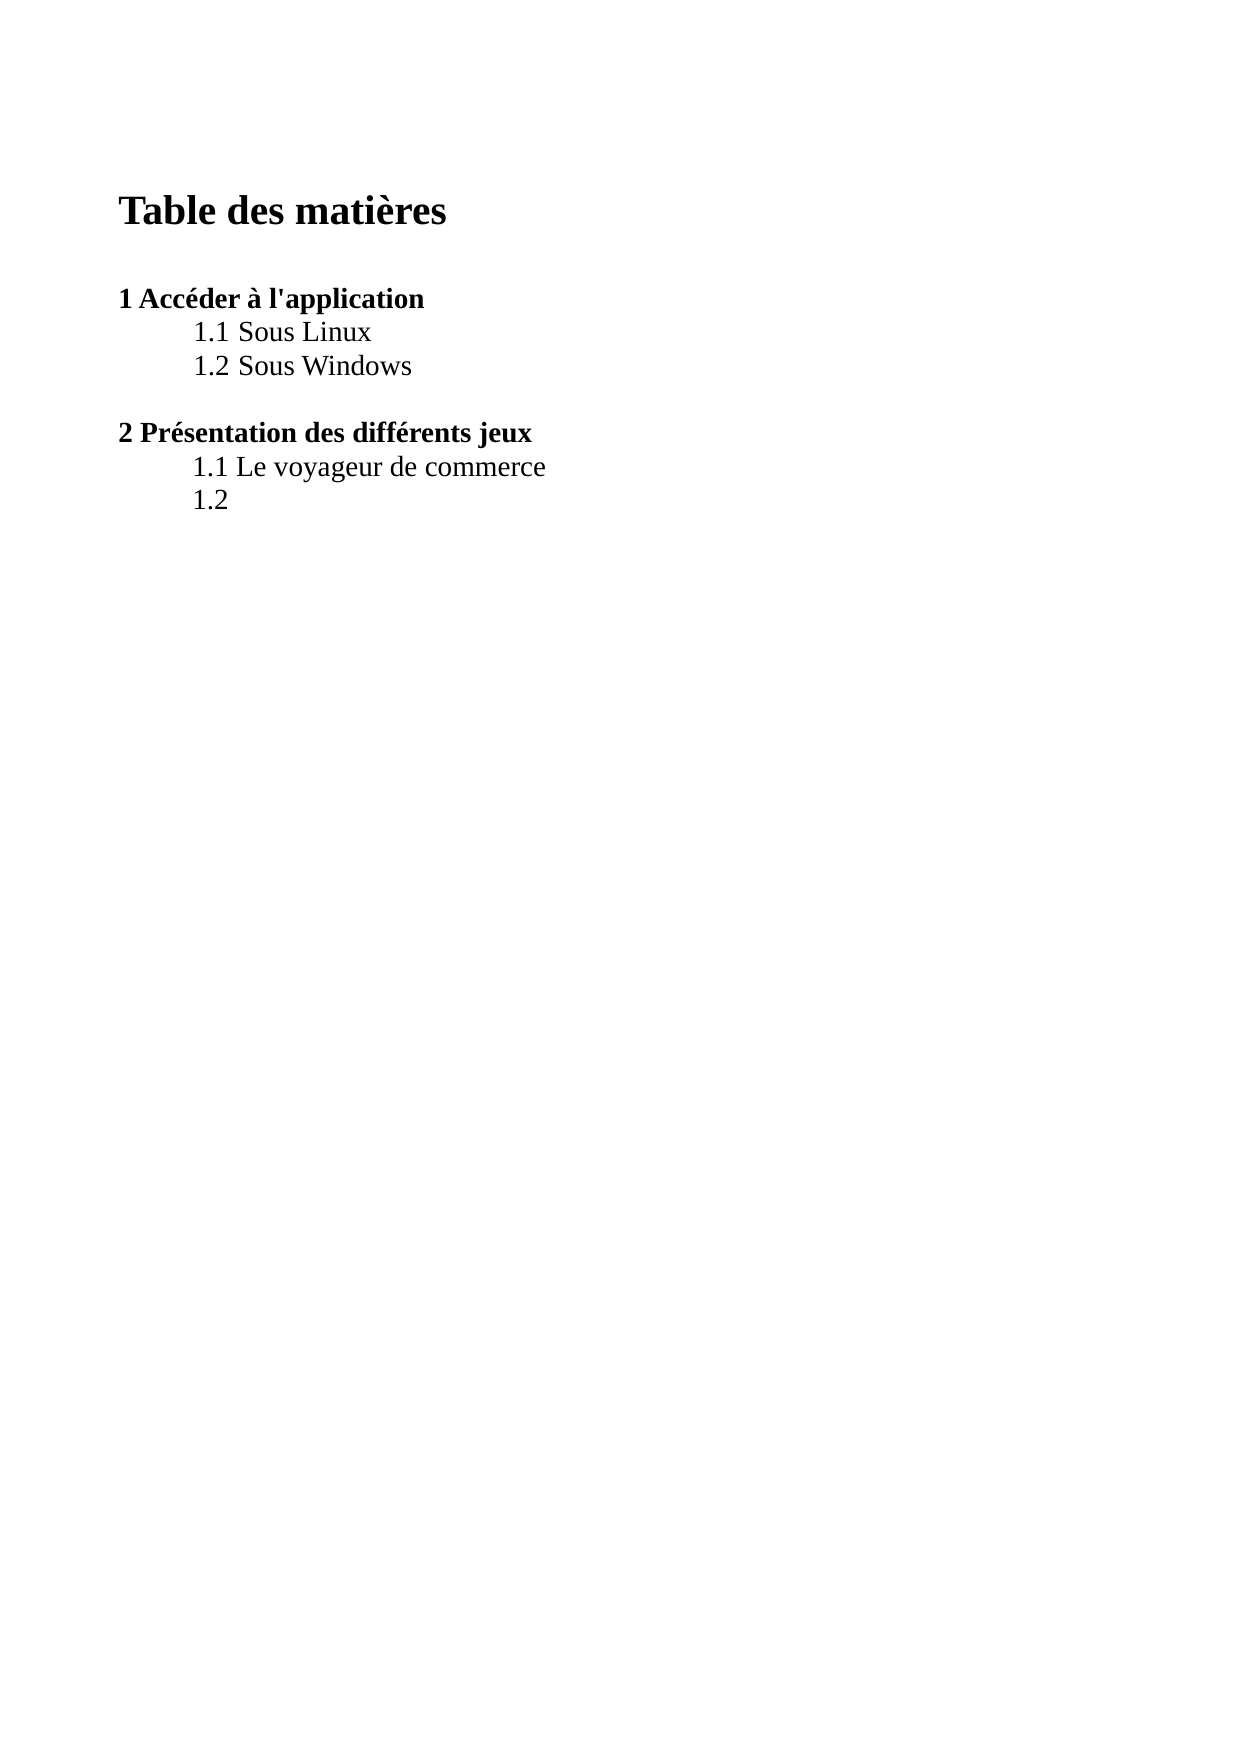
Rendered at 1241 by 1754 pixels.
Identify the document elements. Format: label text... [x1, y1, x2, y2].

list Sous Linux [193, 314, 1122, 348]
text 1.2 [118, 482, 1122, 516]
text 2 Présentation des différents jeux [118, 415, 1122, 449]
text Table des matières [118, 185, 1122, 233]
text 1.1 Le voyageur de commerce [118, 449, 1122, 482]
list Sous Windows [193, 348, 1122, 382]
text 1 Accéder à l'application [118, 281, 1122, 314]
